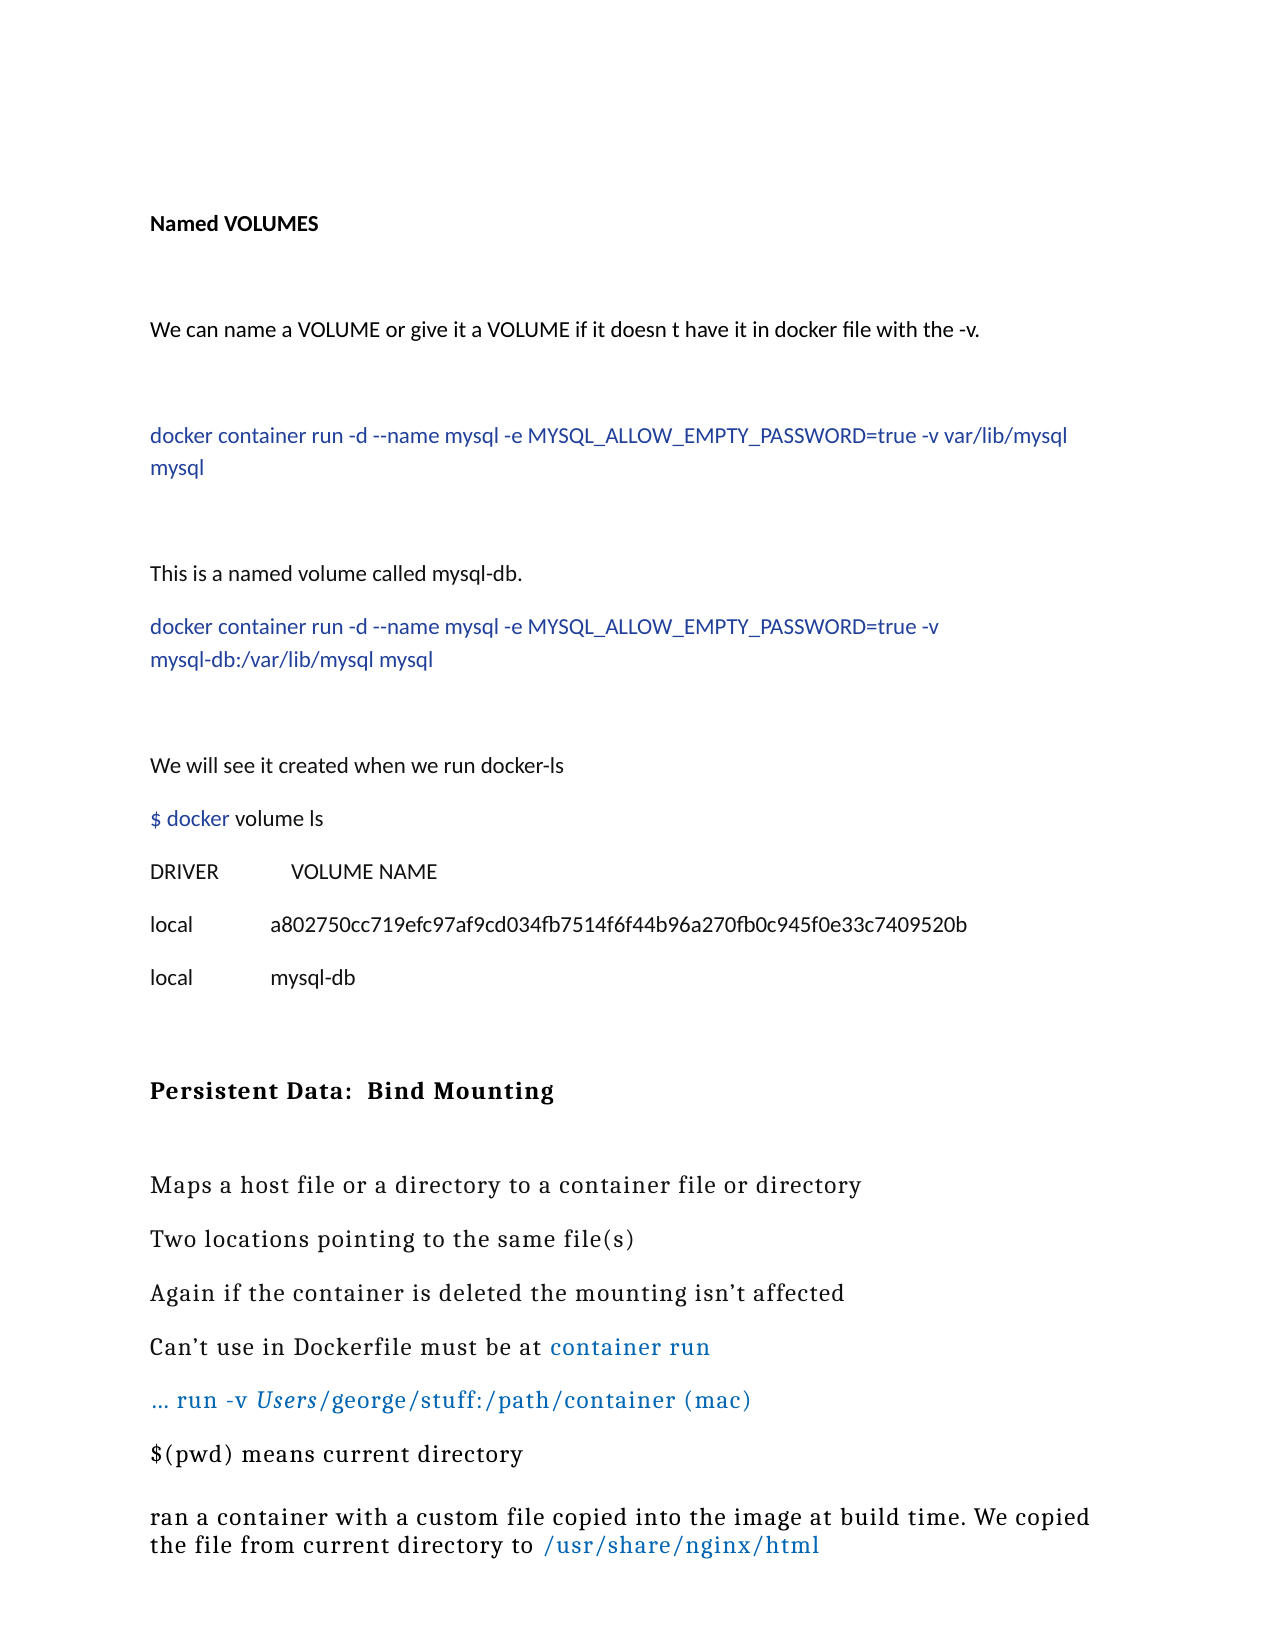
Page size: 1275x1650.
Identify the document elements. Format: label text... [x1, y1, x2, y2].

text … run -v Users/george/stuff:/path/container (mac) [150, 1386, 1125, 1415]
text Maps a host file or a directory to a container file or directory [150, 1171, 1125, 1200]
text DRIVER VOLUME NAME [150, 857, 1125, 885]
text Again if the container is deleted the mounting isn’t affected [150, 1279, 1125, 1307]
text docker container run -d --name mysql -e MYSQL_ALLOW_EMPTY_PASSWORD=true -v mysql-db:/var/lib/mysql mysql [150, 612, 1125, 673]
subtitle Persistent Data: Bind Mounting [150, 1077, 1125, 1106]
text Two locations pointing to the same file(s) [150, 1225, 1125, 1253]
text $ docker volume ls [150, 804, 1125, 832]
text We will see it created when we run docker-ls [150, 751, 1125, 779]
text docker container run -d --name mysql -e MYSQL_ALLOW_EMPTY_PASSWORD=true -v var/lib/mysql mysql [150, 421, 1125, 481]
text $(pwd) means current directory [150, 1440, 1125, 1469]
text Can’t use in Dockerfile must be at container run [150, 1332, 1125, 1361]
text We can name a VOLUME or give it a VOLUME if it doesn t have it in docker file with the -v. [150, 315, 1125, 343]
text Named VOLUMES [150, 209, 1125, 237]
text local a802750cc719efc97af9cd034fb7514f6f44b96a270fb0c945f0e33c7409520b [150, 910, 1125, 938]
text This is a named volume called mysql-db. [150, 559, 1125, 587]
text local mysql-db [150, 963, 1125, 991]
subtitle ran a container with a custom file copied into the image at build time. We copied the file from current directory to /usr/share/nginx/html [150, 1502, 1125, 1560]
